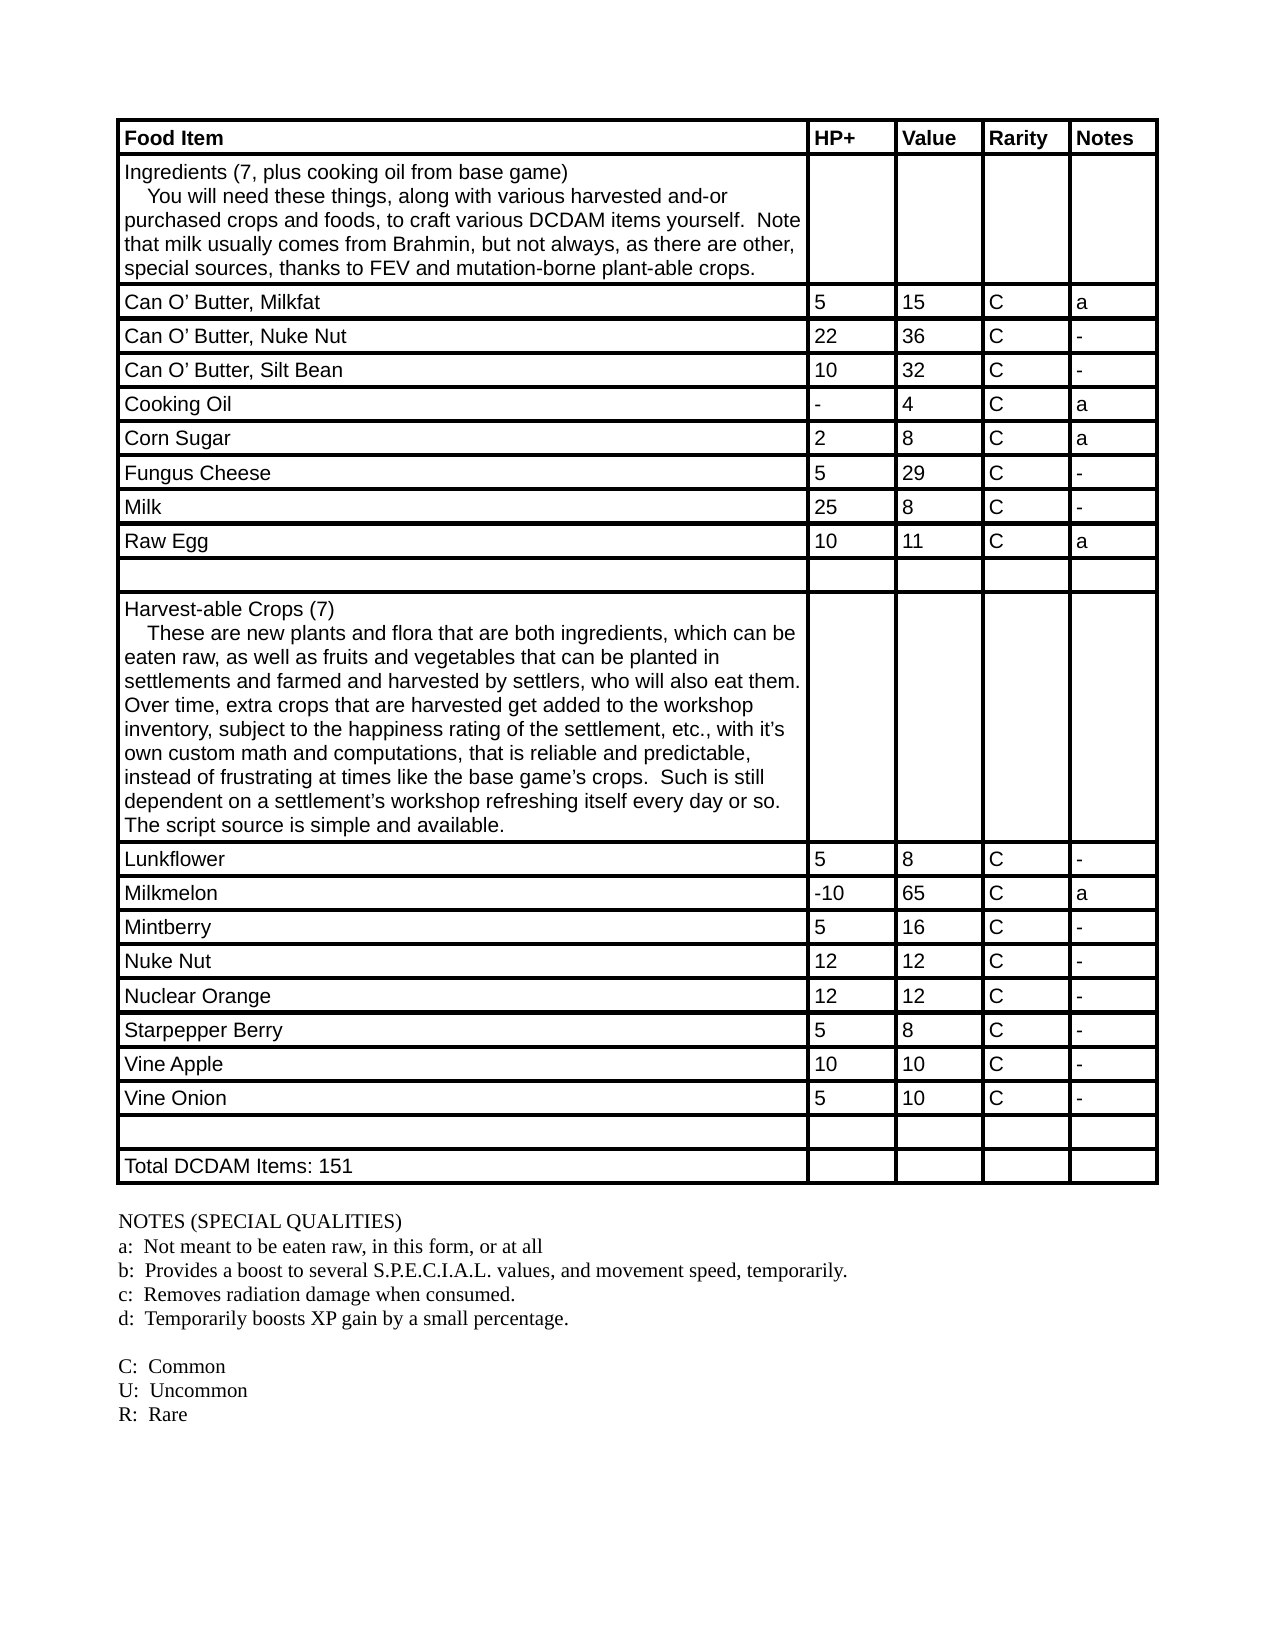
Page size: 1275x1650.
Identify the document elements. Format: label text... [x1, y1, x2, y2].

table_cell 4 [898, 389, 981, 419]
table_cell Starpepper Berry [120, 1015, 806, 1044]
table_cell C [985, 878, 1068, 908]
table_cell - [1072, 321, 1155, 351]
text d: Temporarily boosts XP gain by a small percentage. [118, 1306, 1157, 1330]
table_cell a [1072, 423, 1155, 453]
table_cell 22 [810, 321, 894, 351]
table_cell C [985, 321, 1068, 351]
table_cell - [1072, 980, 1155, 1010]
table_cell 8 [898, 423, 981, 453]
table_cell Cooking Oil [120, 389, 806, 419]
table_cell [810, 560, 894, 590]
table_cell [898, 560, 981, 590]
table_cell a [1072, 526, 1155, 556]
table_cell [985, 1117, 1068, 1147]
table_cell 5 [810, 1083, 894, 1113]
table_cell 5 [810, 844, 894, 874]
table_cell Lunkflower [120, 844, 806, 874]
table_cell - [1072, 1049, 1155, 1079]
text U: Uncommon [118, 1378, 1157, 1402]
table_cell 10 [810, 1049, 894, 1079]
table_cell a [1072, 389, 1155, 419]
table_cell 10 [810, 526, 894, 556]
table_cell Mintberry [120, 912, 806, 942]
table_cell [985, 594, 1068, 839]
table_cell Fungus Cheese [120, 457, 806, 487]
table_cell Can O’ Butter, Milkfat [120, 286, 806, 316]
table_cell -10 [810, 878, 894, 908]
table_cell [1072, 156, 1155, 282]
table_header Value [898, 122, 981, 152]
table_cell [810, 156, 894, 282]
table_cell - [1072, 491, 1155, 521]
table_cell 15 [898, 286, 981, 316]
table_cell Corn Sugar [120, 423, 806, 453]
table_cell [985, 156, 1068, 282]
table_cell C [985, 526, 1068, 556]
table_cell [120, 1117, 806, 1147]
table_cell - [1072, 912, 1155, 942]
table_cell Total DCDAM Items: 151 [120, 1151, 806, 1181]
table_cell [1072, 594, 1155, 839]
table_cell Nuclear Orange [120, 980, 806, 1010]
table_cell 8 [898, 844, 981, 874]
table_cell Ingredients (7, plus cooking oil from base game) You will need these things, along with various harvested and-or purchased crops and foods, to craft various DCDAM items yourself. Note that milk usually comes from Brahmin, but not always, as there are other, special sources, thanks to FEV and mutation-borne plant-able crops. [120, 156, 806, 282]
table_cell - [1072, 355, 1155, 385]
table_cell - [1072, 1083, 1155, 1113]
table_cell Vine Onion [120, 1083, 806, 1113]
table_cell C [985, 355, 1068, 385]
table_cell 2 [810, 423, 894, 453]
table_cell 16 [898, 912, 981, 942]
table_cell C [985, 1015, 1068, 1044]
table_cell 65 [898, 878, 981, 908]
table_cell 5 [810, 286, 894, 316]
table_cell C [985, 423, 1068, 453]
table_cell - [1072, 844, 1155, 874]
table_cell [898, 594, 981, 839]
table_cell C [985, 912, 1068, 942]
table_header Food Item [120, 122, 806, 152]
text b: Provides a boost to several S.P.E.C.I.A.L. values, and movement speed, temporarily. [118, 1258, 1157, 1282]
table_cell C [985, 491, 1068, 521]
table_cell [898, 1151, 981, 1181]
table_cell a [1072, 878, 1155, 908]
text a: Not meant to be eaten raw, in this form, or at all [118, 1233, 1157, 1258]
table_cell 25 [810, 491, 894, 521]
table_cell Nuke Nut [120, 946, 806, 976]
table_cell 8 [898, 491, 981, 521]
table_cell 5 [810, 1015, 894, 1044]
table_cell 5 [810, 912, 894, 942]
table_cell Milk [120, 491, 806, 521]
table_cell 12 [898, 980, 981, 1010]
table_cell [120, 560, 806, 590]
table_cell [1072, 1117, 1155, 1147]
table_cell [985, 560, 1068, 590]
table_cell [898, 156, 981, 282]
text C: Common [118, 1354, 1157, 1378]
table_cell 10 [810, 355, 894, 385]
table_cell 12 [810, 946, 894, 976]
table_cell C [985, 946, 1068, 976]
table_cell Can O’ Butter, Nuke Nut [120, 321, 806, 351]
table_cell 29 [898, 457, 981, 487]
table_cell C [985, 844, 1068, 874]
table_cell [985, 1151, 1068, 1181]
table_cell - [1072, 1015, 1155, 1044]
table_cell [810, 594, 894, 839]
table_cell Harvest-able Crops (7) These are new plants and flora that are both ingredients, which can be eaten raw, as well as fruits and vegetables that can be planted in settlements and farmed and harvested by settlers, who will also eat them. Over time, extra crops that are harvested get added to the workshop inventory, subject to the happiness rating of the settlement, etc., with it’s own custom math and computations, that is reliable and predictable, instead of frustrating at times like the base game’s crops. Such is still dependent on a settlement’s workshop refreshing itself every day or so. The script source is simple and available. [120, 594, 806, 839]
table_cell 11 [898, 526, 981, 556]
text c: Removes radiation damage when consumed. [118, 1282, 1157, 1306]
table_cell 12 [810, 980, 894, 1010]
text R: Rare [118, 1402, 1157, 1426]
table_cell 8 [898, 1015, 981, 1044]
table_cell 12 [898, 946, 981, 976]
table_cell [810, 1117, 894, 1147]
table_header Notes [1072, 122, 1155, 152]
table_cell Vine Apple [120, 1049, 806, 1079]
table_cell C [985, 1049, 1068, 1079]
table_header HP+ [810, 122, 894, 152]
table_cell 10 [898, 1049, 981, 1079]
table_header Rarity [985, 122, 1068, 152]
table_cell Can O’ Butter, Silt Bean [120, 355, 806, 385]
table_cell [898, 1117, 981, 1147]
table_cell - [1072, 946, 1155, 976]
table_cell [810, 1151, 894, 1181]
table_cell [1072, 560, 1155, 590]
table_cell 5 [810, 457, 894, 487]
table_cell C [985, 286, 1068, 316]
table_cell C [985, 457, 1068, 487]
table_cell 10 [898, 1083, 981, 1113]
table_cell - [1072, 457, 1155, 487]
table_cell 36 [898, 321, 981, 351]
table_cell 32 [898, 355, 981, 385]
text NOTES (SPECIAL QUALITIES) [118, 1209, 1157, 1233]
table_cell - [810, 389, 894, 419]
table_cell [1072, 1151, 1155, 1181]
table_cell C [985, 980, 1068, 1010]
table_cell C [985, 389, 1068, 419]
table_cell a [1072, 286, 1155, 316]
table_cell Raw Egg [120, 526, 806, 556]
table_cell C [985, 1083, 1068, 1113]
table_cell Milkmelon [120, 878, 806, 908]
